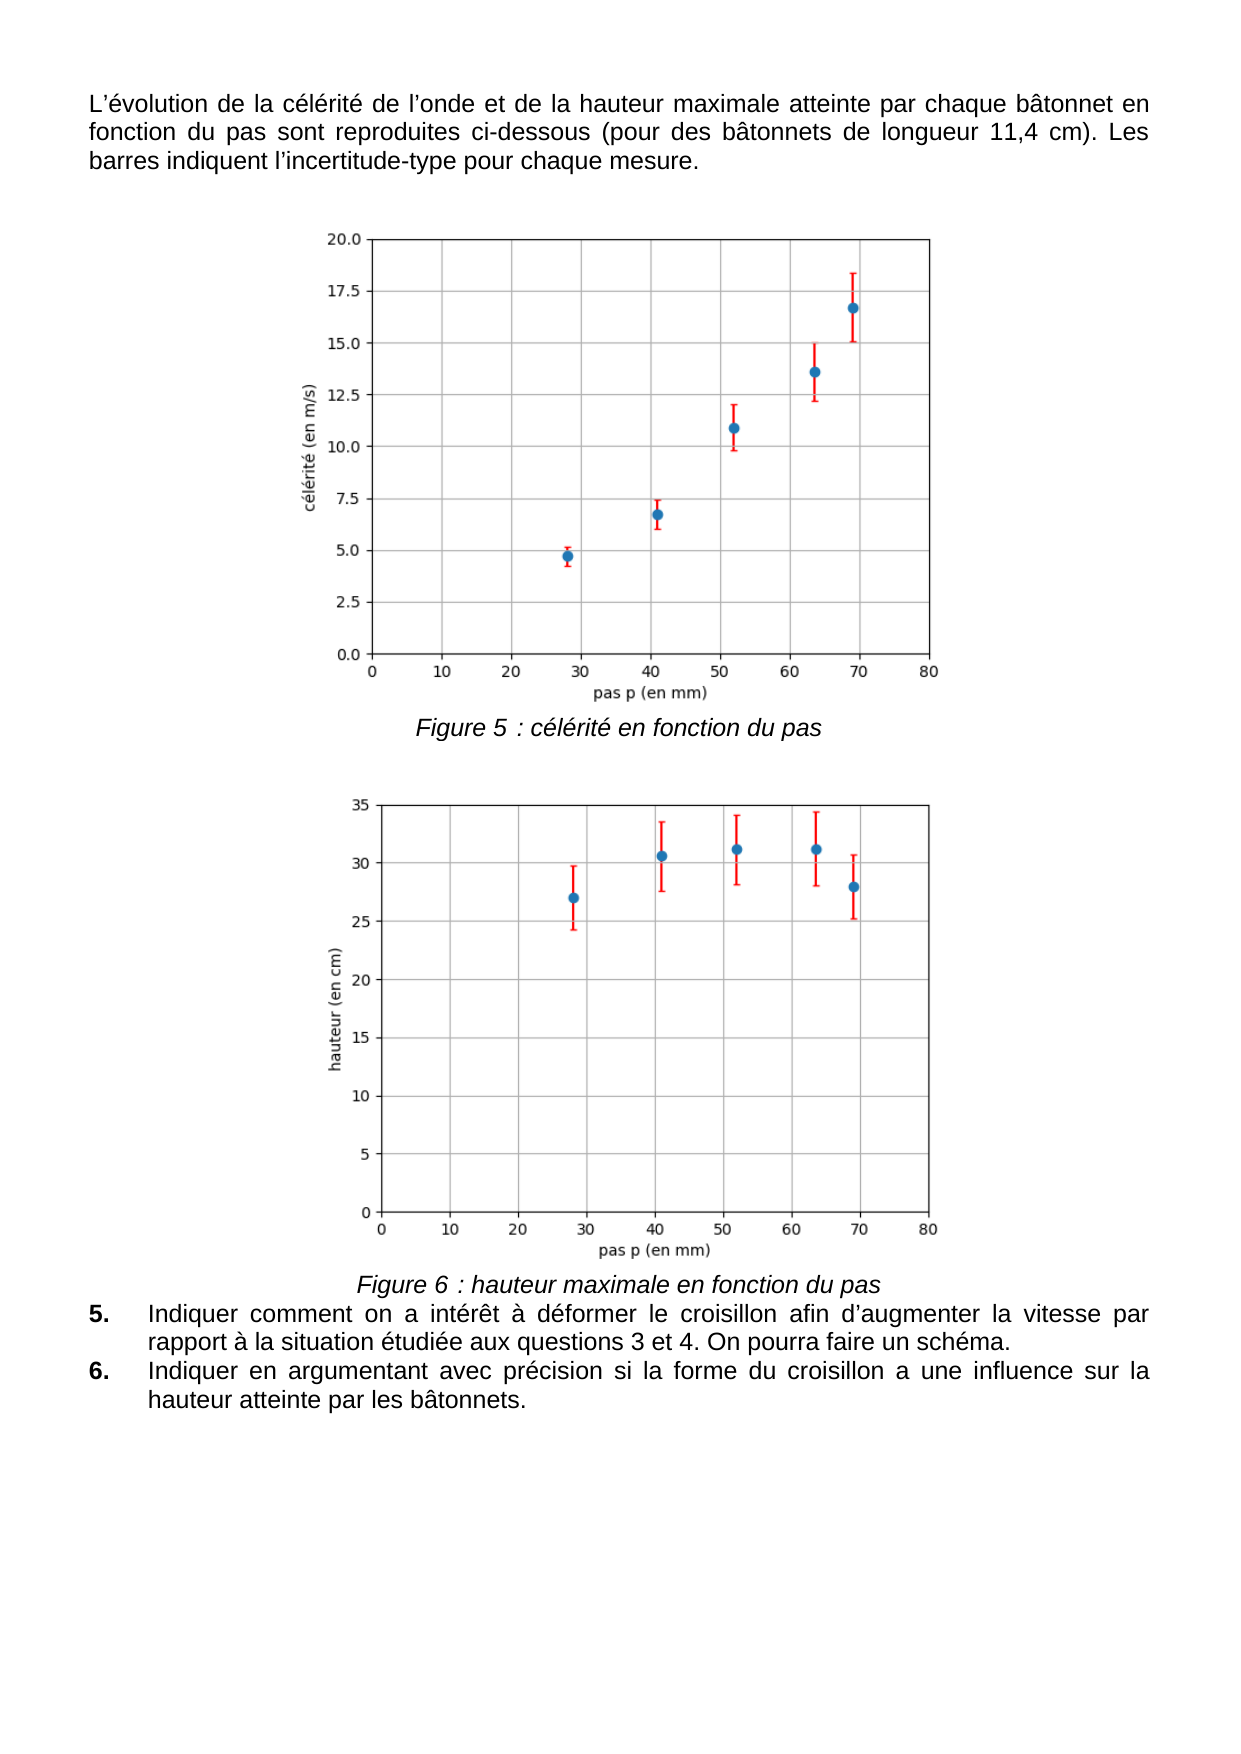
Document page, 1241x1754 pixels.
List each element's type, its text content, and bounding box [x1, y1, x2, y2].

text Figure 5 : célérité en fonction du pas [89, 712, 1152, 741]
text L’évolution de la célérité de l’onde et de la hauteur maximale atteinte par chaque bâtonnet en fonction du pas sont reproduites ci-dessous (pour des bâtonnets de longueur 11,4 cm). Les barres indiquent l’incertitude-type pour chaque mesure. [89, 89, 1152, 175]
list Indiquer comment on a intérêt à déformer le croisillon afin d’augmenter la vitesse par rapport à la situation étudiée aux questions 3 et 4. On pourra faire un schéma. [89, 1299, 1152, 1356]
picture [293, 741, 948, 1270]
list Indiquer en argumentant avec précision si la forme du croisillon a une influence sur la hauteur atteinte par les bâtonnets. [89, 1356, 1152, 1414]
picture [282, 175, 958, 713]
text Figure 6 : hauteur maximale en fonction du pas [89, 1270, 1152, 1299]
